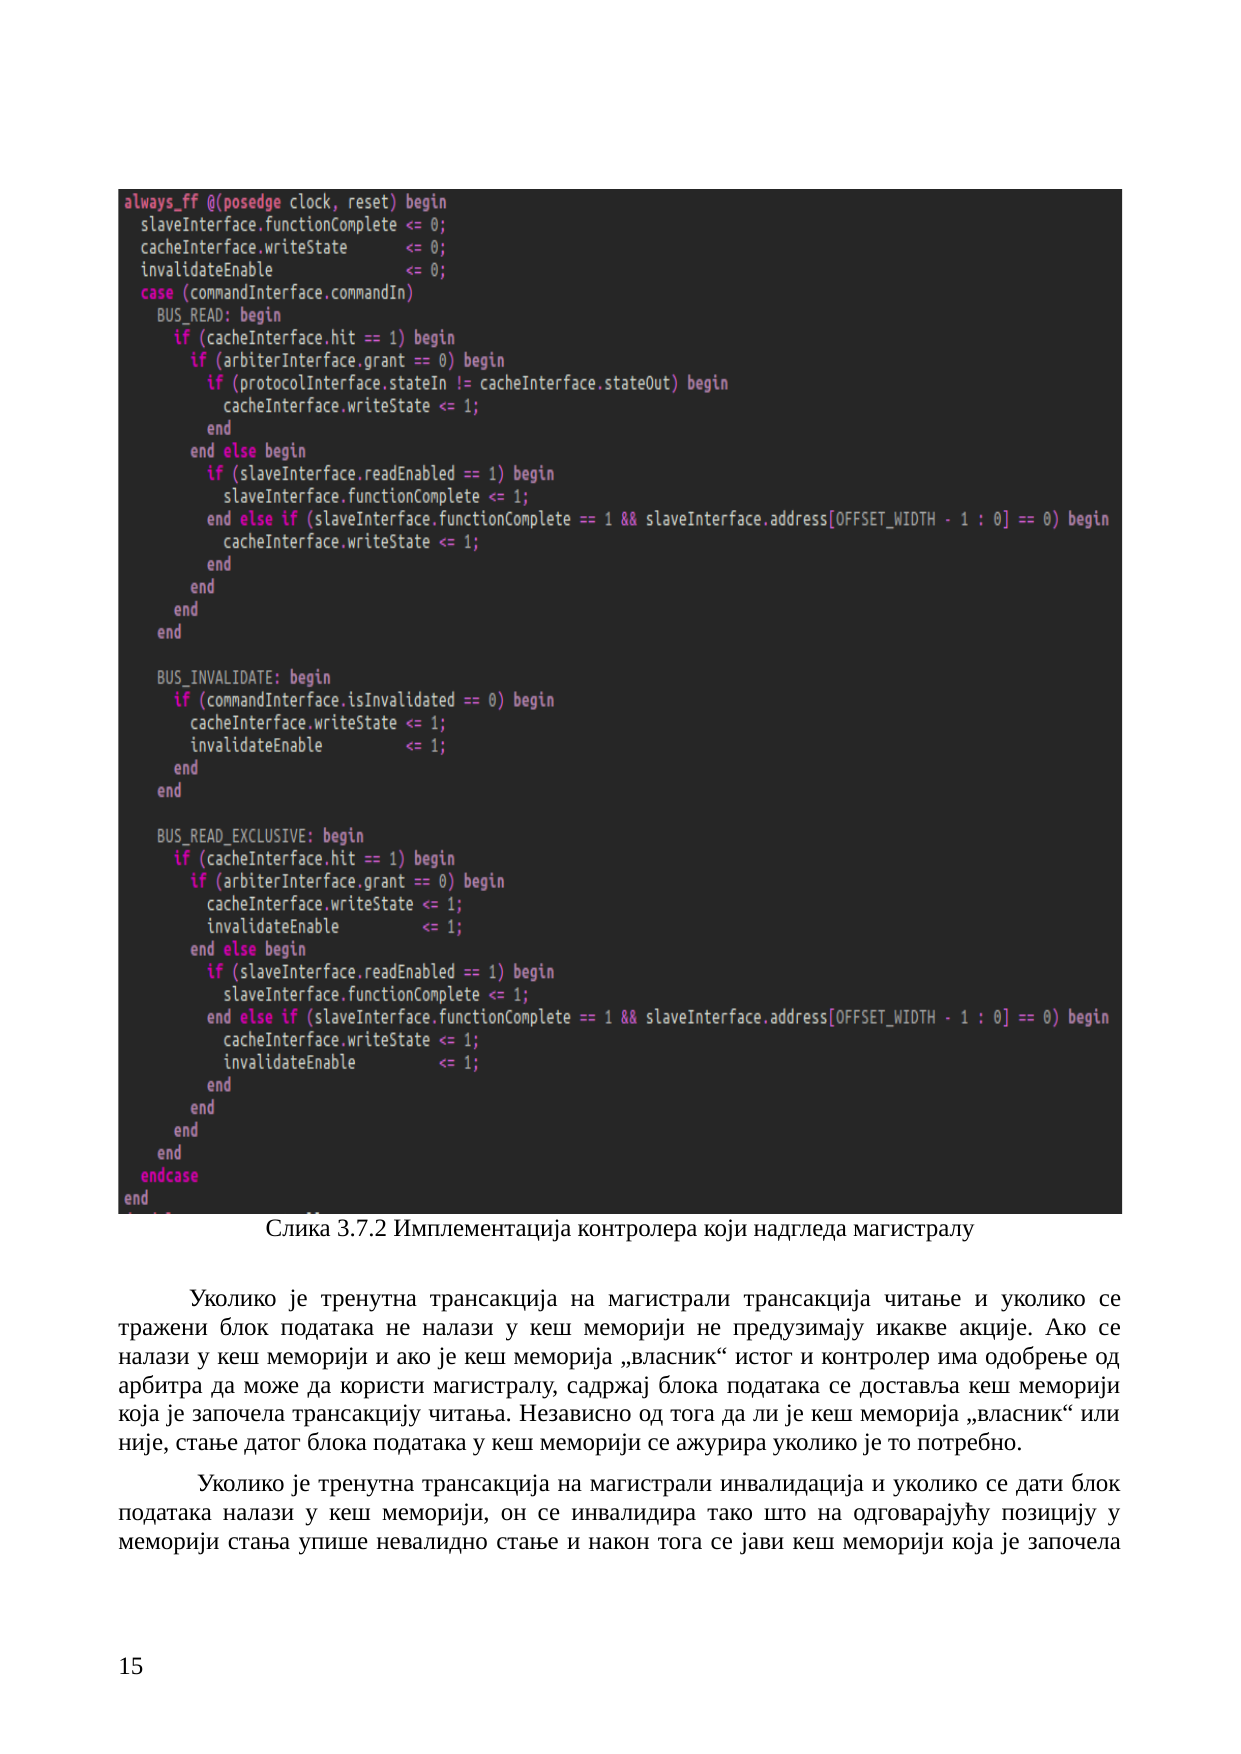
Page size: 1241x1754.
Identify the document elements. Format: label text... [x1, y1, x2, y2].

text Уколико је тренутна трансакција на магистрали трансакција читање и уколико се тражени блок података не налази у кеш меморији не предузимају икакве акције. Ако се налази у кеш меморији и ако је кеш меморија „власник“ истог и контролер има одобрење од арбитра да може да користи магистралу, садржај блока података се доставља кеш меморији која је започела трансакцију читања. Независно од тога да ли је кеш меморија „власник“ или није, стање датог блока података у кеш меморији се ажурира уколико је то потребно. [118, 1283, 1122, 1456]
picture [118, 189, 1123, 1214]
text Уколико је тренутна трансакција на магистрали инвалидација и уколико се дати блок података налази у кеш меморији, он се инвалидира тако што на одговарајућу позицију у меморији стања упише невалидно стање и након тога се јави кеш меморији која је започела [118, 1468, 1122, 1555]
text Слика 3.7.2 Имплементација контролера који надгледа магистралу [117, 190, 1123, 1242]
